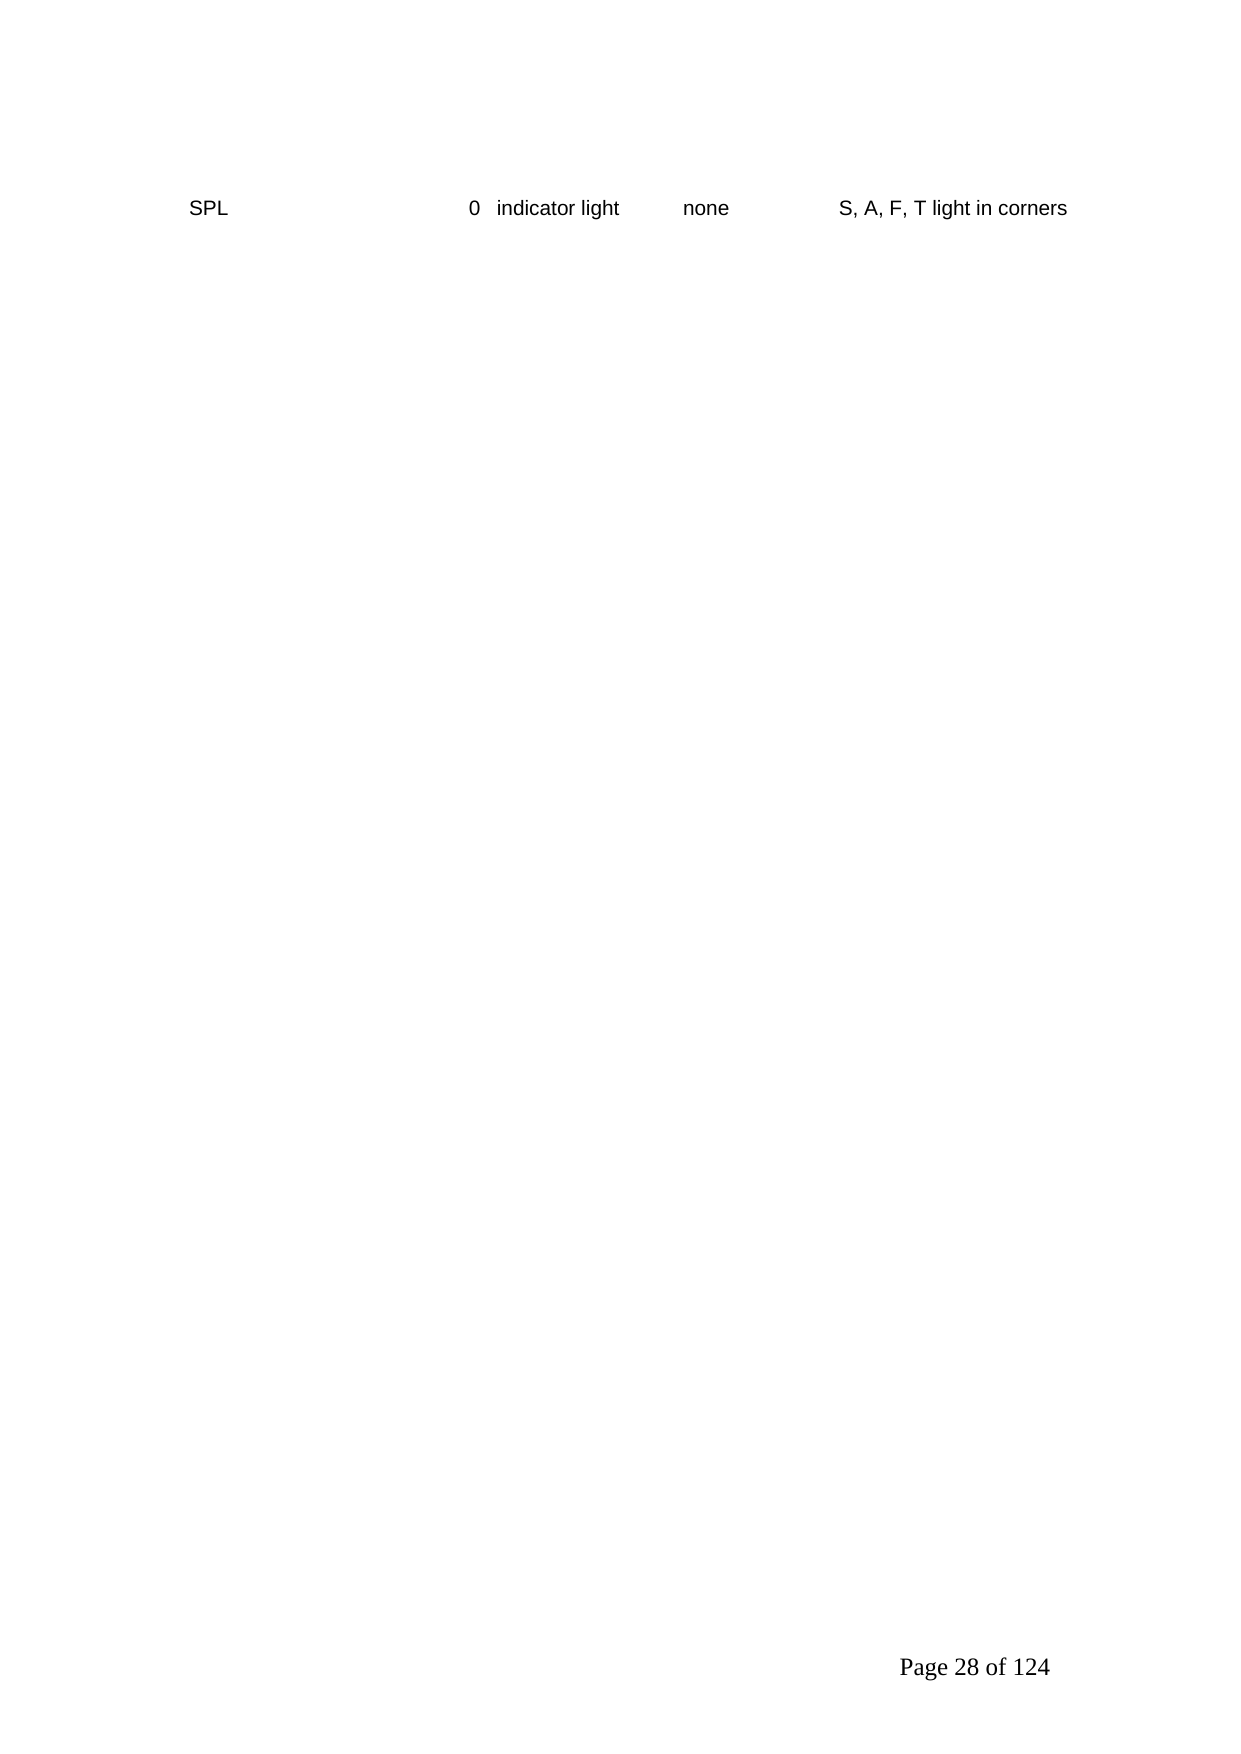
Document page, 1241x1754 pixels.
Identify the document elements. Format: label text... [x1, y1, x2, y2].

table_cell SPL [181, 188, 386, 228]
table_cell 0 [386, 188, 488, 228]
table_cell S, A, F, T light in corners [830, 188, 1120, 228]
table_cell indicator light [488, 188, 674, 228]
table_cell none [675, 188, 830, 228]
